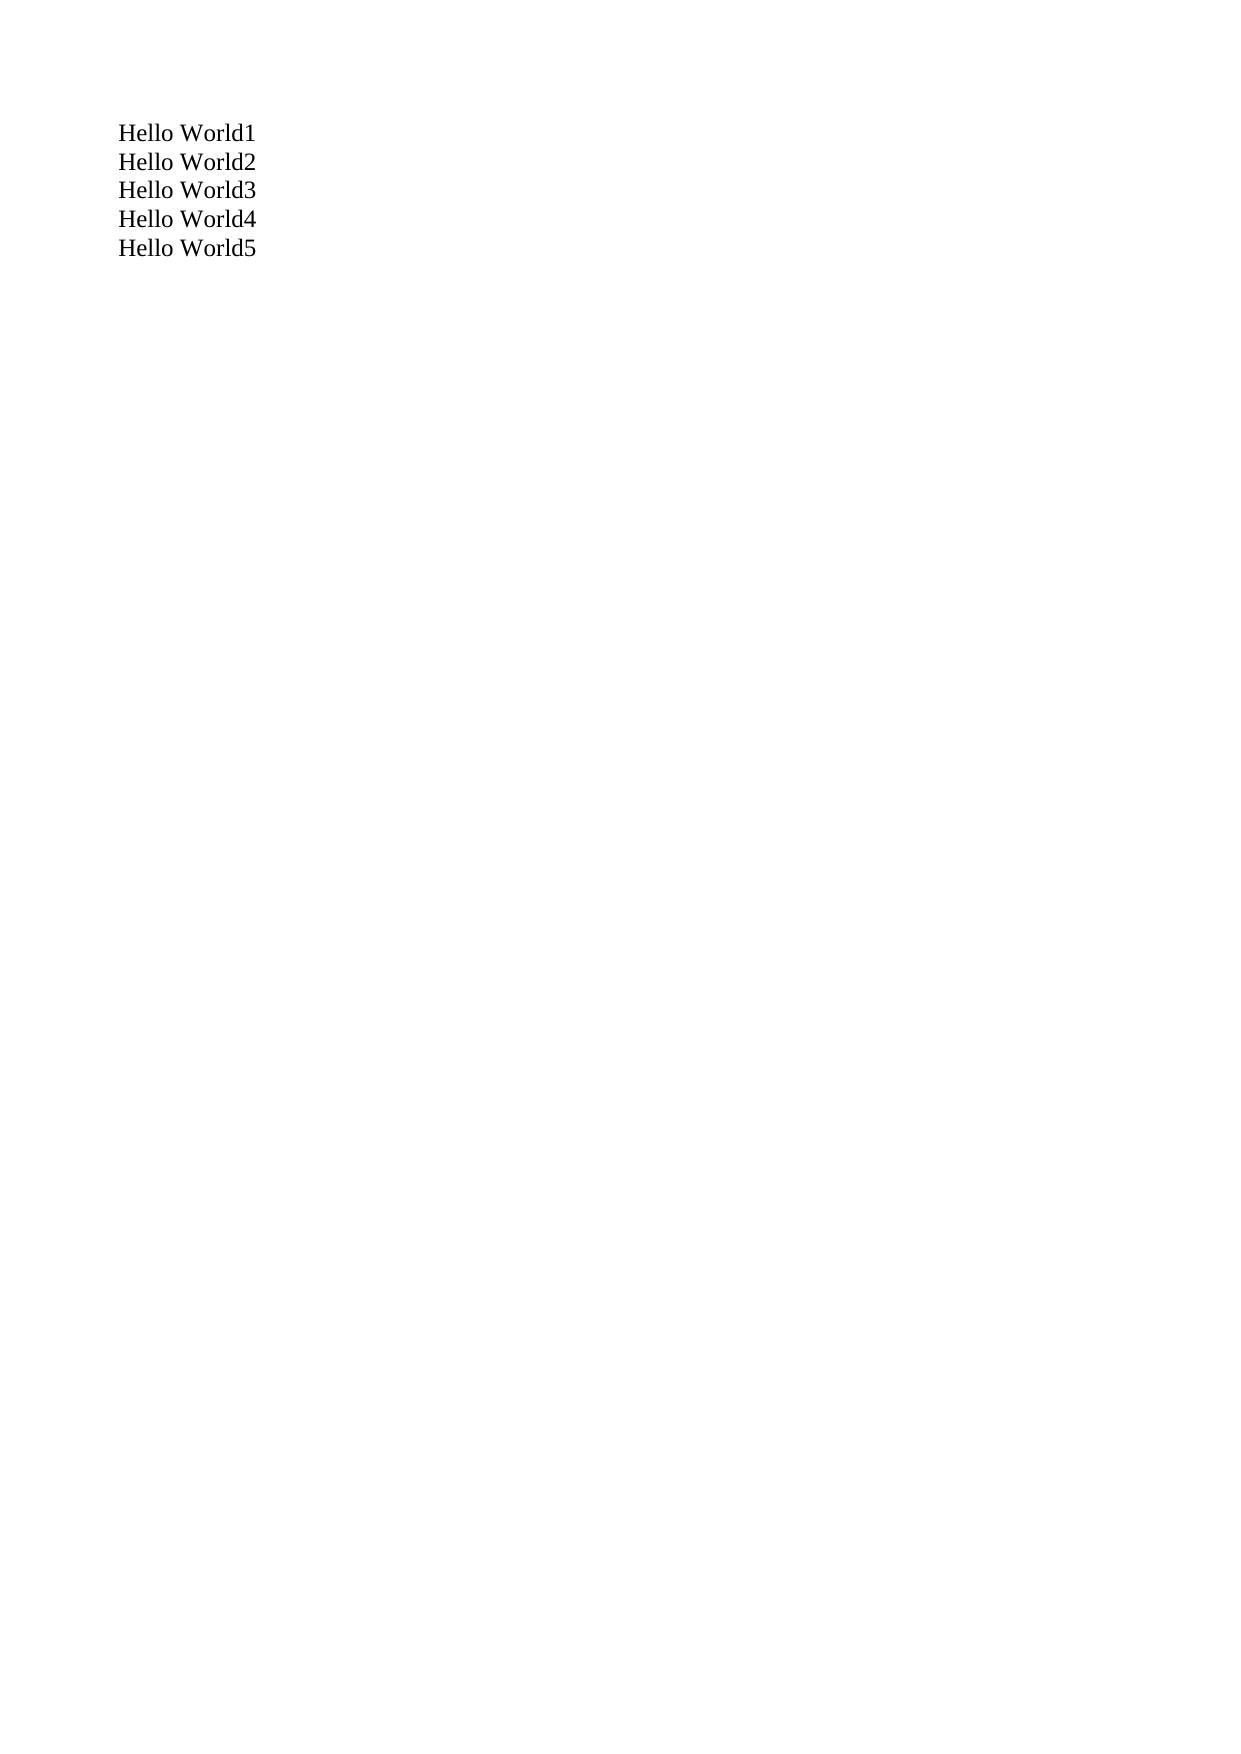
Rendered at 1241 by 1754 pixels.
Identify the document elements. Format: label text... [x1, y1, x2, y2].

text Hello World4 [118, 204, 1122, 233]
text Hello World1 [118, 118, 1122, 147]
text Hello World3 [118, 176, 1122, 204]
text Hello World2 [118, 147, 1122, 176]
text Hello World5 [118, 233, 1122, 262]
